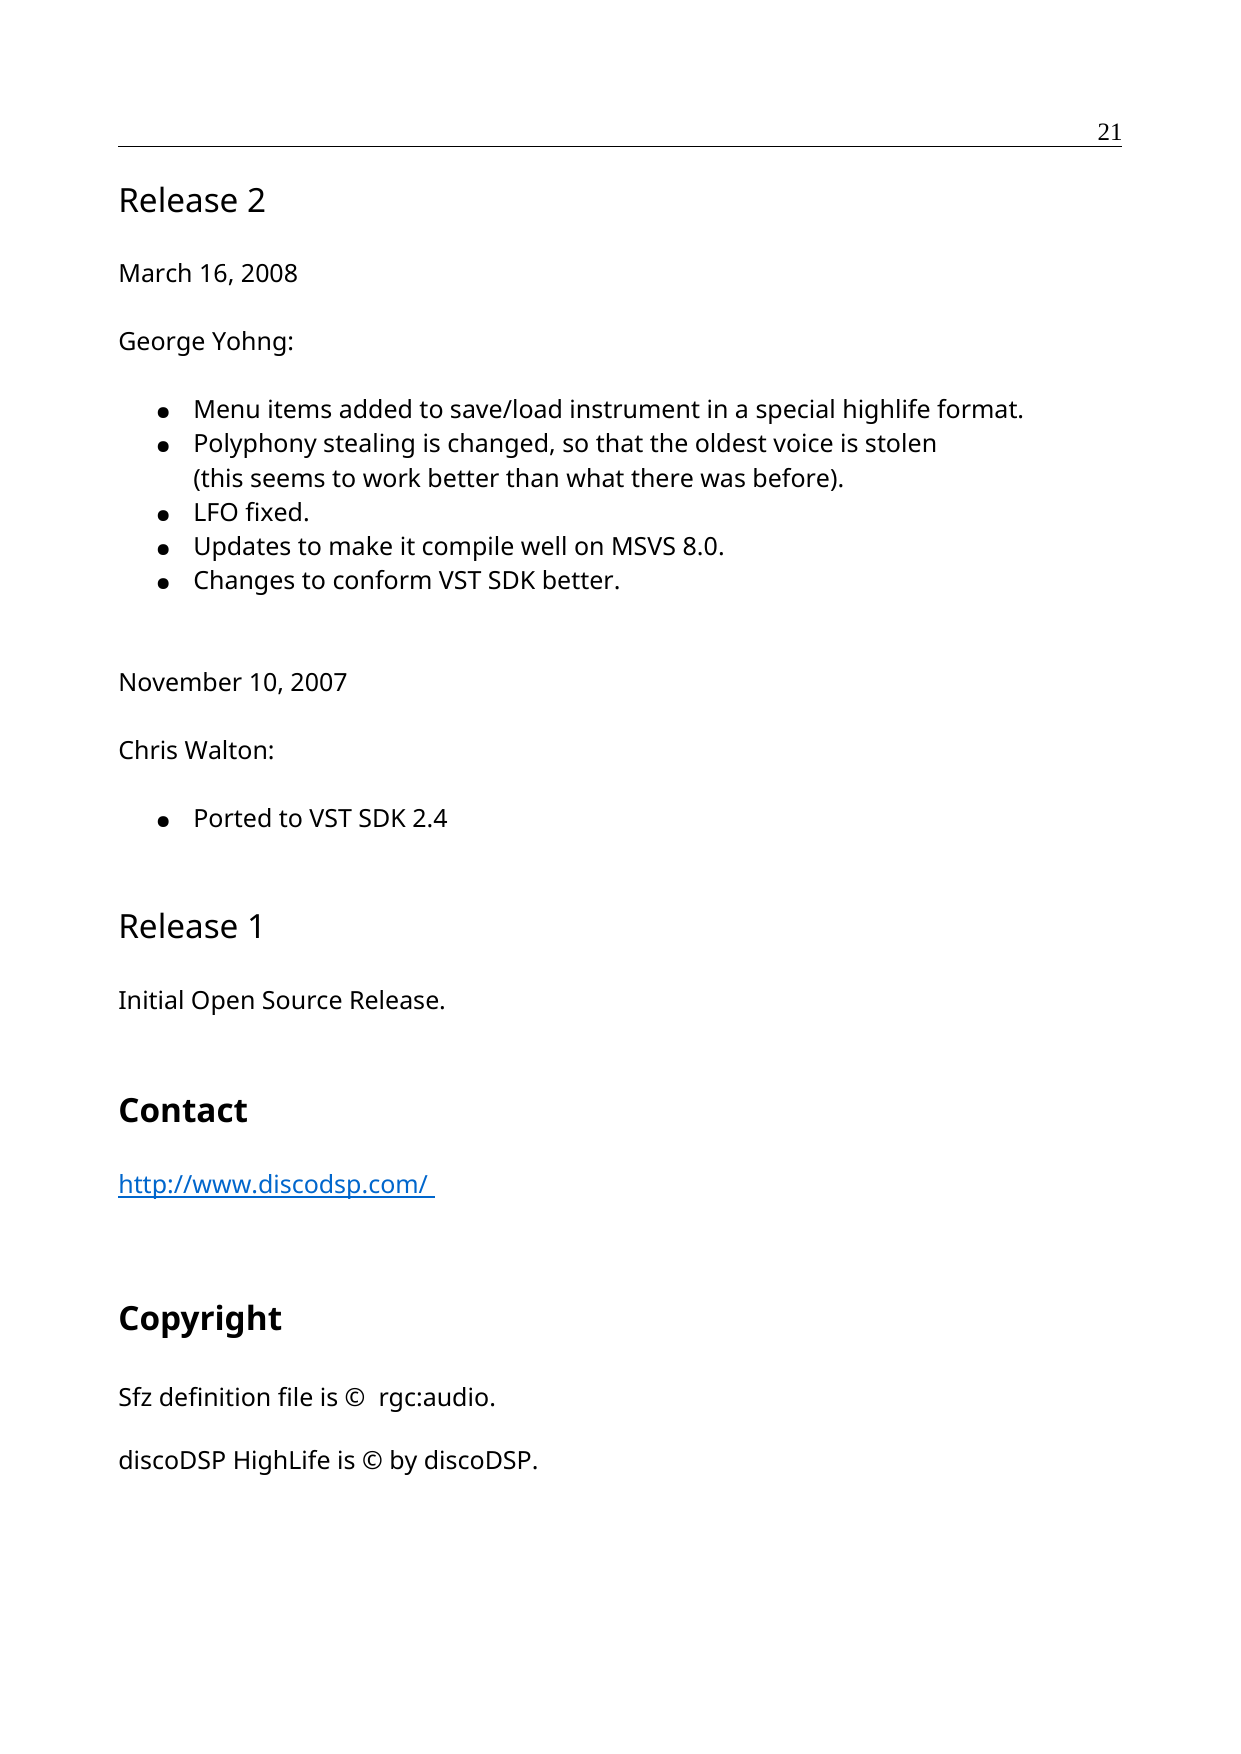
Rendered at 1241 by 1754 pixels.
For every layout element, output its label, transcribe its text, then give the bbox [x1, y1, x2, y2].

list Polyphony stealing is changed, so that the oldest voice is stolen (this seems to work better than what there was before). [156, 426, 1122, 494]
text Release 1 [118, 903, 1122, 948]
list Ported to VST SDK 2.4 [156, 801, 1122, 835]
subtitle Contact [118, 1087, 1122, 1132]
text Initial Open Source Release. [118, 982, 1122, 1017]
text Chris Walton: [118, 733, 1122, 767]
list Changes to conform VST SDK better. [156, 562, 1122, 596]
text March 16, 2008 [118, 256, 1122, 290]
text November 10, 2007 [118, 664, 1122, 699]
list Menu items added to save/load instrument in a special highlife format. [156, 392, 1122, 426]
subtitle Copyright [118, 1294, 1122, 1340]
list LFO fixed. [156, 494, 1122, 528]
text Release 2 [118, 176, 1122, 222]
list Updates to make it compile well on MSVS 8.0. [156, 528, 1122, 562]
text http://www.discodsp.com/ [118, 1167, 1122, 1201]
text Sfz definition file is © rgc:audio. [118, 1380, 1122, 1414]
text discoDSP HighLife is © by discoDSP. [118, 1442, 1122, 1477]
text George Yohng: [118, 324, 1122, 358]
